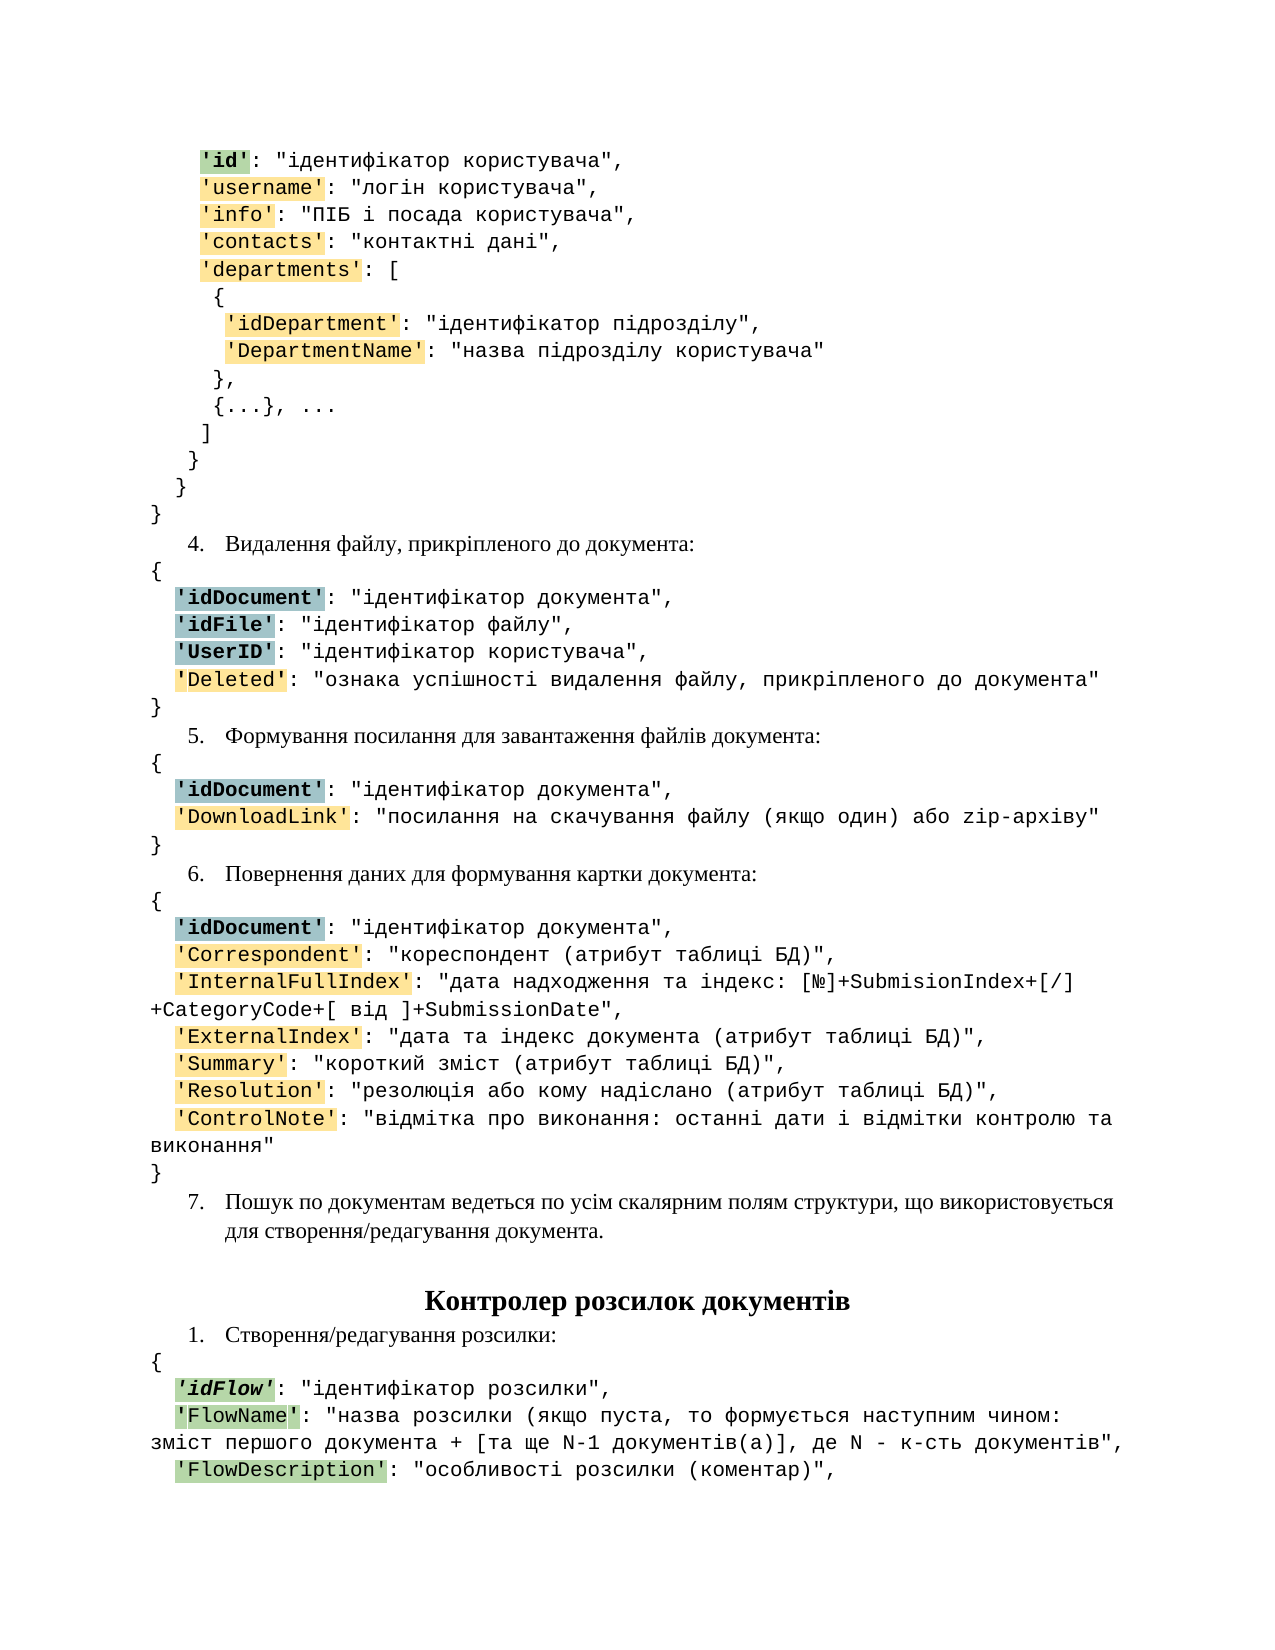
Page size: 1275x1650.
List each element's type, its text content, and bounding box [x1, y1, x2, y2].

text } [150, 696, 1125, 719]
text 'idFile': "ідентифікатор файлу", [150, 614, 1125, 638]
text { [150, 1351, 1125, 1374]
text } [150, 503, 1125, 527]
text } [150, 1162, 1125, 1186]
text 'UserID': "ідентифікатор користувача", [150, 641, 1125, 665]
text } [150, 449, 1125, 473]
text }, [150, 367, 1125, 391]
text 'InternalFullIndex': "дата надходження та індекс: [№]+SubmisionIndex+[/]+CategoryCode+[ від ]+SubmissionDate", [150, 972, 1125, 1022]
text { [150, 890, 1125, 914]
text } [150, 834, 1125, 857]
text { [150, 560, 1125, 583]
text 'idDocument': "ідентифікатор документа", [150, 917, 1125, 941]
text 'id': "ідентифікатор користувача", [150, 150, 1125, 174]
text { [150, 752, 1125, 776]
text 'Deleted': "ознака успішності видалення файлу, прикріпленого до документа" [150, 668, 1125, 692]
list Пошук по документам ведеться по усім скалярним полям структури, що використовується для створення/редагування документа. [187, 1189, 1125, 1244]
text 'ControlNote': "відмітка про виконання: останні дати і відмітки контролю та виконання" [150, 1107, 1125, 1158]
text 'departments': [ [150, 259, 1125, 282]
list Видалення файлу, прикріпленого до документа: [187, 531, 1125, 556]
text {...}, ... [150, 395, 1125, 418]
text 'ExternalIndex': "дата та індекс документа (атрибут таблиці БД)", [150, 1026, 1125, 1049]
text 'idDepartment': "ідентифікатор підрозділу", [150, 313, 1125, 337]
text 'DownloadLink': "посилання на скачування файлу (якщо один) або zip-архіву" [150, 806, 1125, 830]
text 'idFlow': "ідентифікатор розсилки", [150, 1378, 1125, 1402]
text 'Resolution': "резолюція або кому надіслано (атрибут таблиці БД)", [150, 1080, 1125, 1104]
text ] [150, 422, 1125, 446]
list Створення/редагування розсилки: [187, 1322, 1125, 1347]
text { [150, 286, 1125, 309]
text 'Correspondent': "кореспондент (атрибут таблиці БД)", [150, 944, 1125, 968]
list Формування посилання для завантаження файлів документа: [187, 723, 1125, 748]
text 'idDocument': "ідентифікатор документа", [150, 587, 1125, 611]
text 'FlowName': "назва розсилки (якщо пуста, то формується наступним чином: зміст першого документа + [та ще N-1 документів(а)], де N - к-сть документів", [150, 1405, 1125, 1456]
text 'contacts': "контактні дані", [150, 232, 1125, 255]
list Повернення даних для формування картки документа: [187, 861, 1125, 886]
text 'username': "логін користувача", [150, 177, 1125, 201]
text 'FlowDescription': "особливості розсилки (коментар)", [150, 1459, 1125, 1483]
text } [150, 476, 1125, 500]
text Контролер розсилок документів [150, 1284, 1125, 1317]
text 'info': "ПІБ і посада користувача", [150, 204, 1125, 228]
text 'DepartmentName': "назва підрозділу користувача" [150, 340, 1125, 364]
text 'idDocument': "ідентифікатор документа", [150, 779, 1125, 803]
text 'Summary': "короткий зміст (атрибут таблиці БД)", [150, 1053, 1125, 1077]
